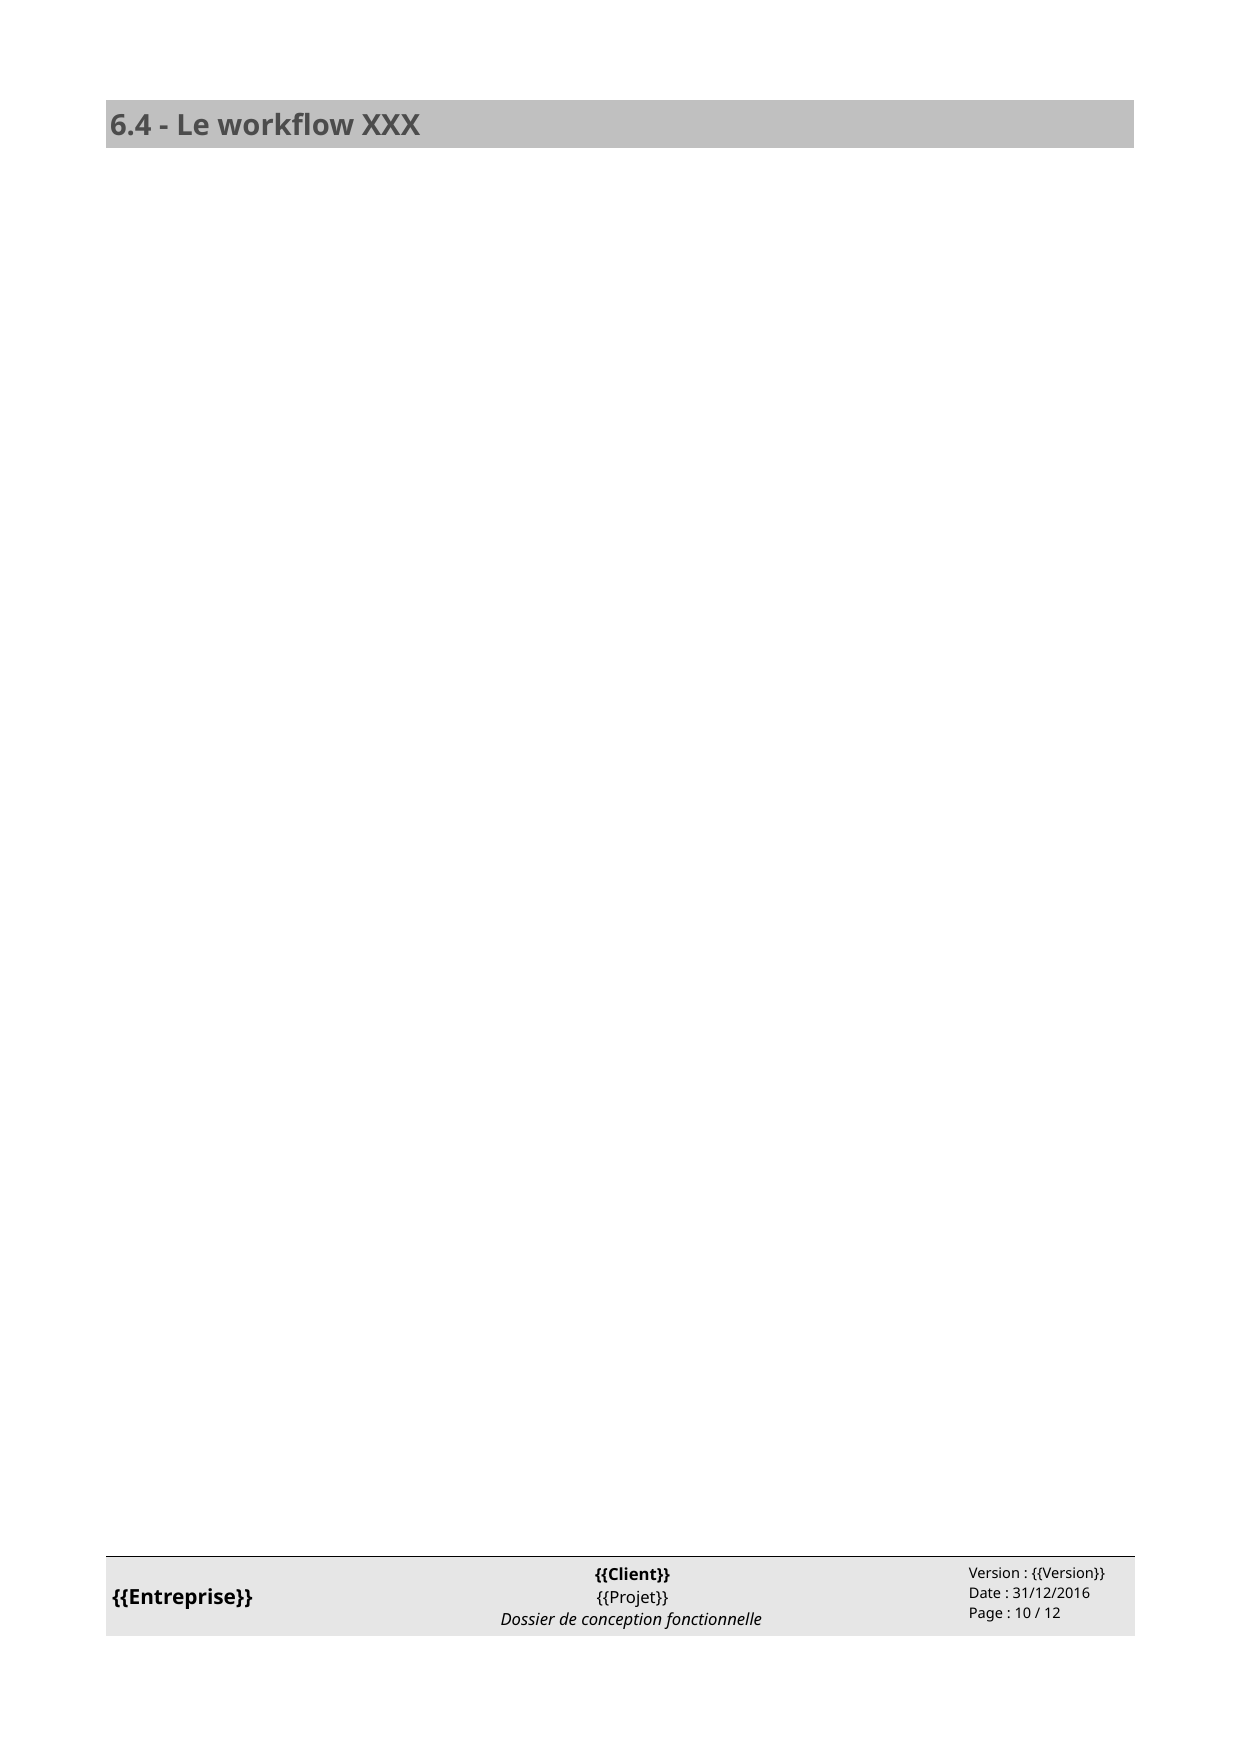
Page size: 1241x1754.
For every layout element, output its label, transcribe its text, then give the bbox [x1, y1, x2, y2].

subtitle Le workflow XXX [107, 101, 1133, 147]
